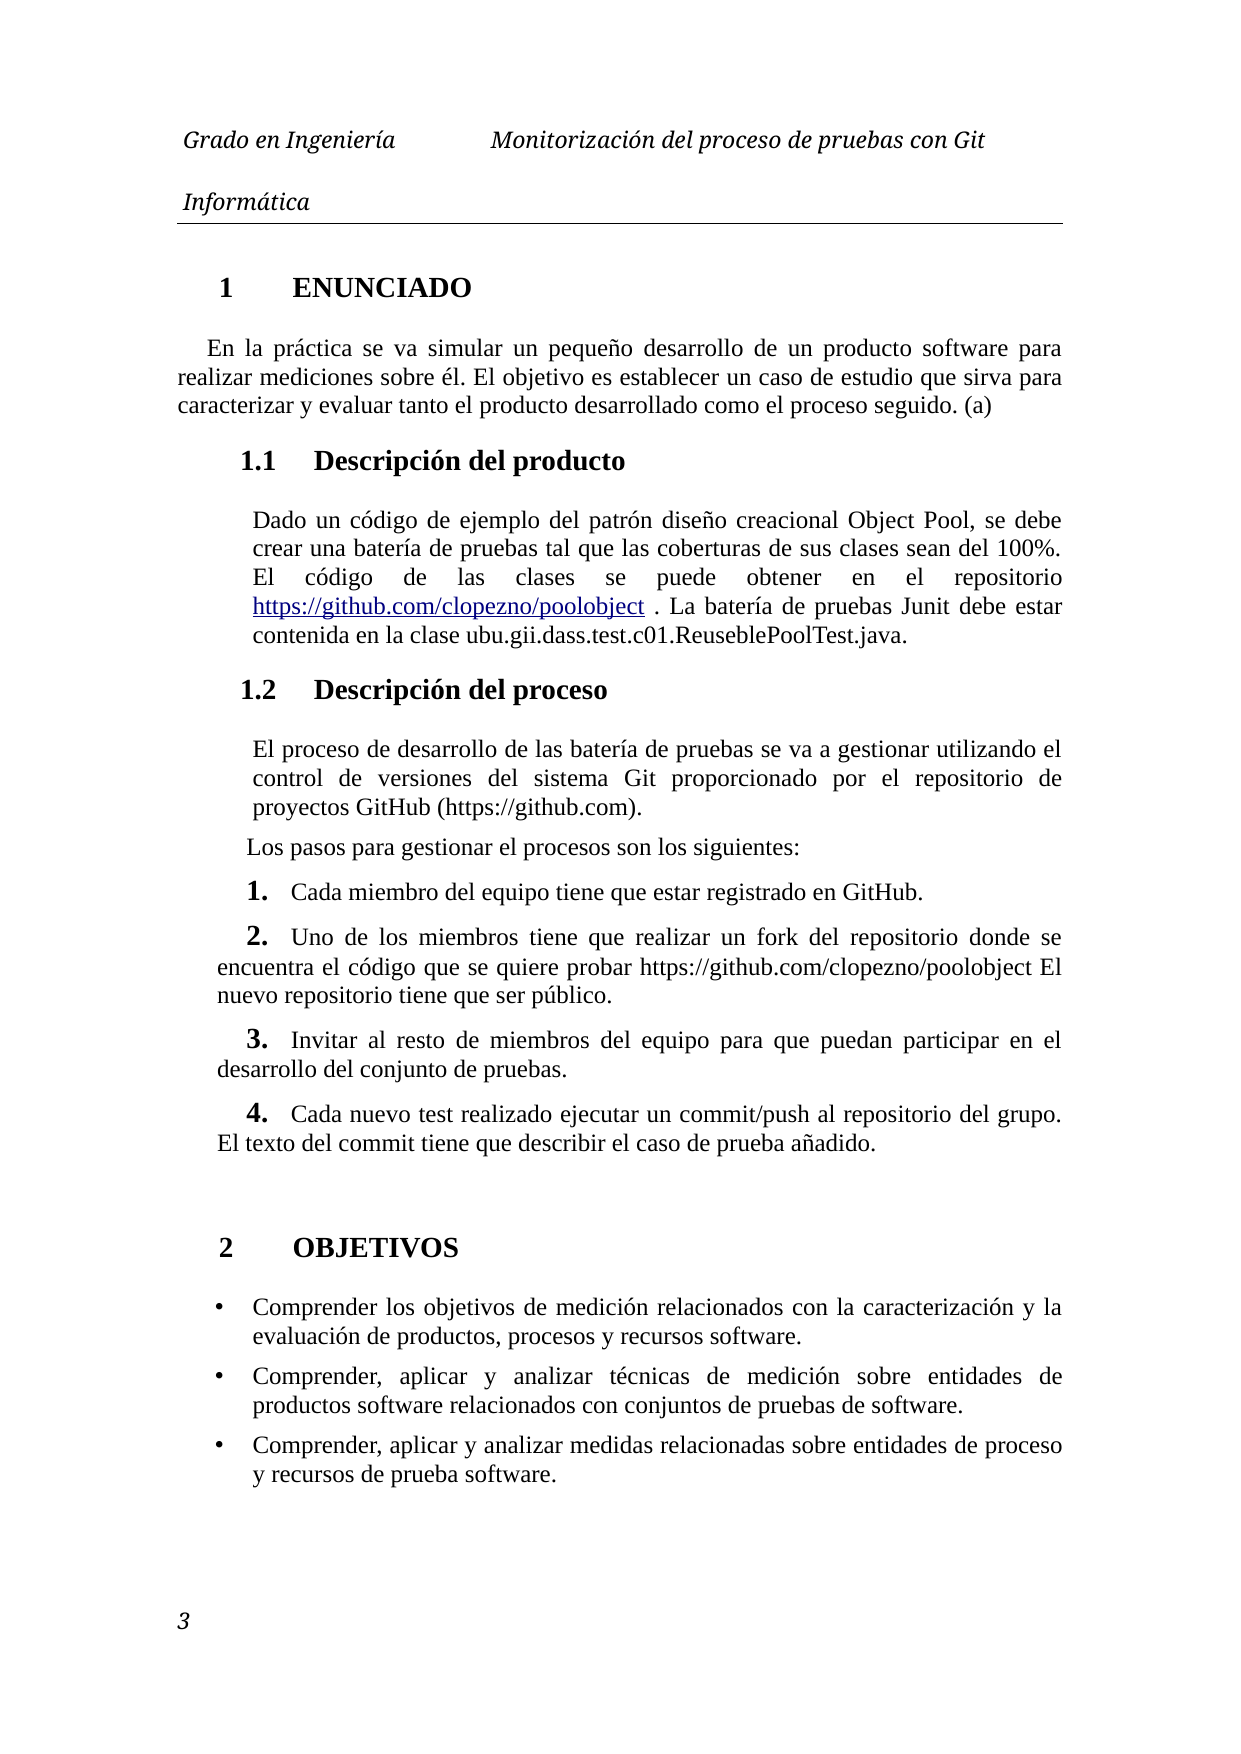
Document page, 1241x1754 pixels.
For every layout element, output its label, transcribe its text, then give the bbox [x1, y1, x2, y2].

text Los pasos para gestionar el procesos son los siguientes: [217, 832, 1063, 861]
subtitle Descripción del producto [240, 443, 1063, 476]
list Dado un código de ejemplo del patrón diseño creacional Object Pool, se debe crear una batería de pruebas tal que las coberturas de sus clases sean del 100%. El código de las clases se puede obtener en el repositorio https://github.com/clopezno/poolobject . La batería de pruebas Junit debe estar contenida en la clase ubu.gii.dass.test.c01.ReuseblePoolTest.java. [215, 505, 1063, 648]
list Comprender, aplicar y analizar técnicas de medición sobre entidades de productos software relacionados con conjuntos de pruebas de software. [215, 1361, 1063, 1419]
text En la práctica se va simular un pequeño desarrollo de un producto software para realizar mediciones sobre él. El objetivo es establecer un caso de estudio que sirva para caracterizar y evaluar tanto el producto desarrollado como el proceso seguido. (a) [177, 333, 1063, 419]
list Uno de los miembros tiene que realizar un fork del repositorio donde se encuentra el código que se quiere probar https://github.com/clopezno/poolobject El nuevo repositorio tiene que ser público. [217, 918, 1063, 1009]
list El proceso de desarrollo de las batería de pruebas se va a gestionar utilizando el control de versiones del sistema Git proporcionado por el repositorio de proyectos GitHub (https://github.com). [215, 734, 1063, 821]
list Cada miembro del equipo tiene que estar registrado en GitHub. [217, 873, 1063, 906]
subtitle Enunciado [218, 271, 1063, 304]
list Comprender los objetivos de medición relacionados con la caracterización y la evaluación de productos, procesos y recursos software. [215, 1292, 1063, 1349]
list Cada nuevo test realizado ejecutar un commit/push al repositorio del grupo. El texto del commit tiene que describir el caso de prueba añadido. [217, 1095, 1063, 1157]
subtitle Descripción del proceso [240, 672, 1063, 706]
subtitle Objetivos [218, 1230, 1063, 1263]
list Invitar al resto de miembros del equipo para que puedan participar en el desarrollo del conjunto de pruebas. [217, 1021, 1063, 1083]
list Comprender, aplicar y analizar medidas relacionadas sobre entidades de proceso y recursos de prueba software. [215, 1431, 1063, 1488]
